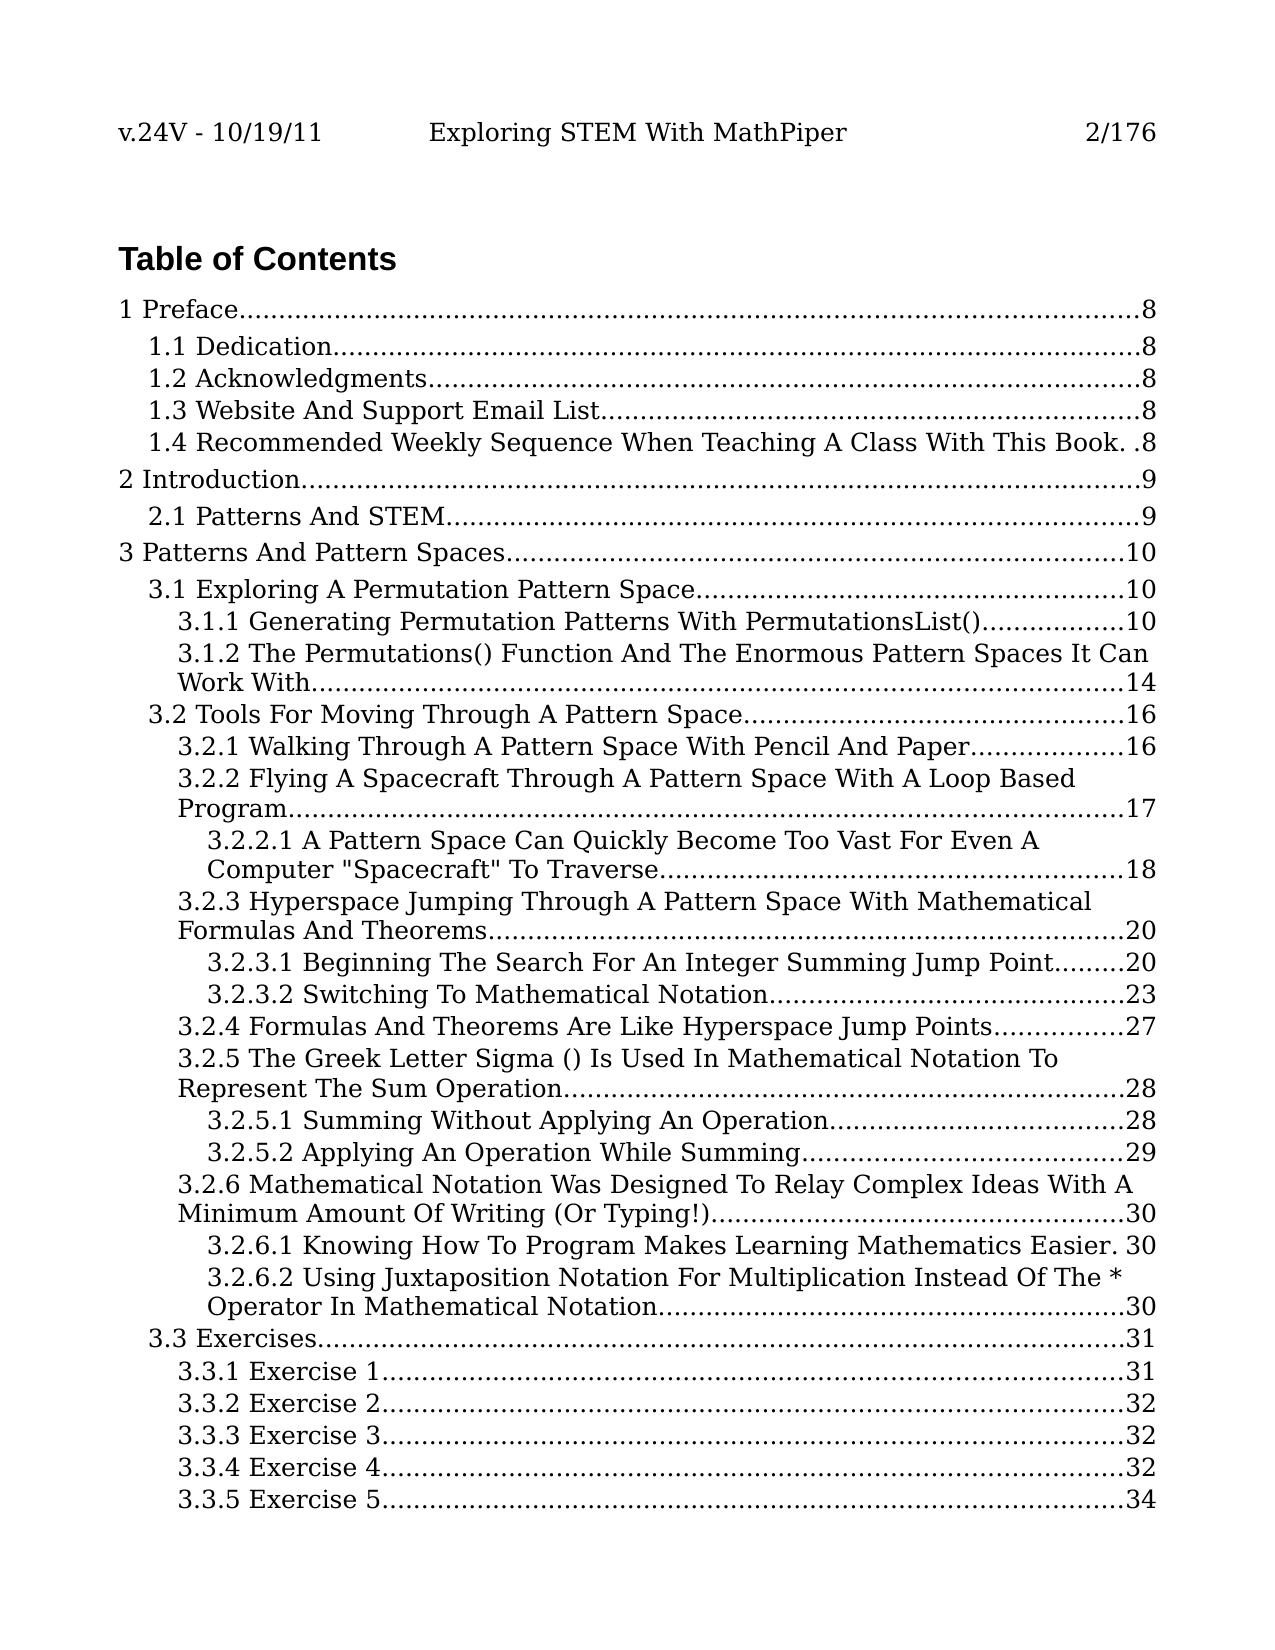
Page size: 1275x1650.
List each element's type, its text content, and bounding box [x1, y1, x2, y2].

text 3.2.3.1 Beginning The Search For An Integer Summing Jump Point 20 [207, 948, 1157, 977]
text 1 Preface 8 [118, 295, 1157, 324]
text 3.2.6 Mathematical Notation Was Designed To Relay Complex Ideas With A Minimum Amount Of Writing (Or Typing!) 30 [177, 1170, 1157, 1228]
text 3.2.6.2 Using Juxtaposition Notation For Multiplication Instead Of The * Operator In Mathematical Notation 30 [207, 1263, 1157, 1322]
text 3.2.1 Walking Through A Pattern Space With Pencil And Paper 16 [177, 732, 1157, 762]
text 3.3.4 Exercise 4 32 [177, 1453, 1157, 1482]
text 2.1 Patterns And STEM 9 [148, 502, 1157, 531]
text 3.1 Exploring A Permutation Pattern Space 10 [148, 575, 1157, 604]
text 3.3.3 Exercise 3 32 [177, 1421, 1157, 1450]
text 3.3.1 Exercise 1 31 [177, 1357, 1157, 1386]
text 3.2 Tools For Moving Through A Pattern Space 16 [148, 700, 1157, 729]
text 2 Introduction 9 [118, 465, 1157, 494]
subtitle Table of Contents [118, 239, 1157, 277]
text 3.3.5 Exercise 5 34 [177, 1485, 1157, 1514]
text 3.2.5 The Greek Letter Sigma () Is Used In Mathematical Notation To Represent The Sum Operation 28 [177, 1044, 1157, 1103]
text 3.2.2 Flying A Spacecraft Through A Pattern Space With A Loop Based Program 17 [177, 764, 1157, 823]
text 3.2.3.2 Switching To Mathematical Notation 23 [207, 980, 1157, 1009]
text 1.1 Dedication 8 [148, 332, 1157, 361]
text 1.2 Acknowledgments 8 [148, 364, 1157, 393]
text 3.3.2 Exercise 2 32 [177, 1389, 1157, 1418]
text 3.2.5.1 Summing Without Applying An Operation 28 [207, 1106, 1157, 1135]
text 3.2.2.1 A Pattern Space Can Quickly Become Too Vast For Even A Computer "Spacecraft" To Traverse 18 [207, 826, 1157, 884]
text 3.1.1 Generating Permutation Patterns With PermutationsList() 10 [177, 607, 1157, 636]
text 3.3 Exercises 31 [148, 1324, 1157, 1354]
text 3.2.3 Hyperspace Jumping Through A Pattern Space With Mathematical Formulas And Theorems 20 [177, 887, 1157, 945]
text 3.2.6.1 Knowing How To Program Makes Learning Mathematics Easier 30 [207, 1231, 1157, 1260]
text 3 Patterns And Pattern Spaces 10 [118, 538, 1157, 567]
text 1.4 Recommended Weekly Sequence When Teaching A Class With This Book 8 [148, 428, 1157, 457]
text 3.1.2 The Permutations() Function And The Enormous Pattern Spaces It Can Work With 14 [177, 639, 1157, 697]
text 3.2.4 Formulas And Theorems Are Like Hyperspace Jump Points 27 [177, 1012, 1157, 1042]
text 1.3 Website And Support Email List 8 [148, 396, 1157, 425]
text 3.2.5.2 Applying An Operation While Summing 29 [207, 1138, 1157, 1167]
